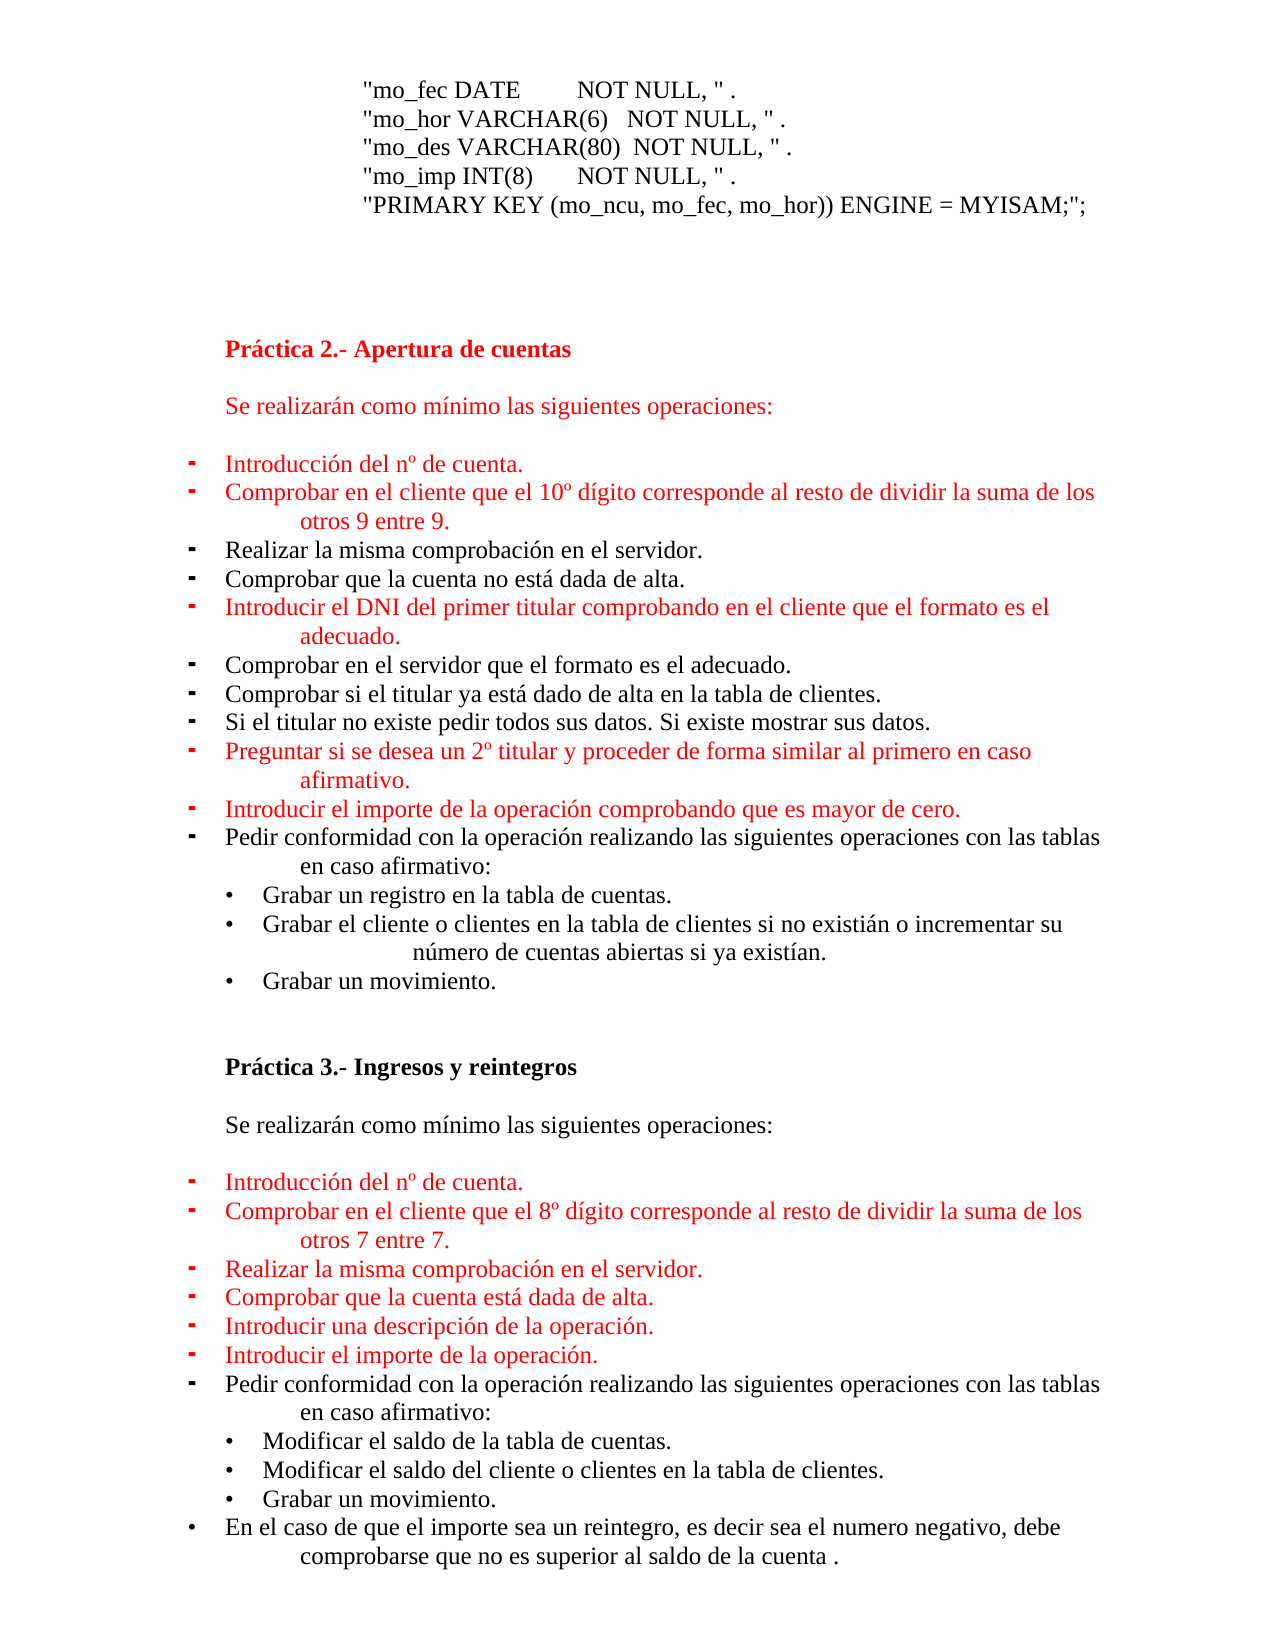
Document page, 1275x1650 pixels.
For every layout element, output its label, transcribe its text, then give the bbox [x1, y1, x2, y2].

text "PRIMARY KEY (mo_ncu, mo_fec, mo_hor)) ENGINE = MYISAM;"; [150, 190, 1125, 219]
list Modificar el saldo de la tabla de cuentas. [225, 1426, 1125, 1455]
text "mo_hor VARCHAR(6) NOT NULL, " . [150, 104, 1125, 132]
list Introducir el DNI del primer titular comprobando en el cliente que el formato es el adecuado. [187, 592, 1125, 650]
list Comprobar en el servidor que el formato es el adecuado. [187, 650, 1125, 679]
list Introducir el importe de la operación. [187, 1340, 1125, 1369]
text Práctica 3.- Ingresos y reintegros [150, 1052, 1125, 1081]
list Introducción del nº de cuenta. [187, 449, 1125, 477]
text Se realizarán como mínimo las siguientes operaciones: [150, 391, 1125, 420]
list Comprobar en el cliente que el 8º dígito corresponde al resto de dividir la suma de los otros 7 entre 7. [187, 1196, 1125, 1254]
list Preguntar si se desea un 2º titular y proceder de forma similar al primero en caso afirmativo. [187, 736, 1125, 794]
list Grabar el cliente o clientes en la tabla de clientes si no existián o incrementar su número de cuentas abiertas si ya existían. [225, 909, 1125, 966]
text "mo_imp INT(8) NOT NULL, " . [150, 161, 1125, 190]
list Introducir una descripción de la operación. [187, 1311, 1125, 1340]
text "mo_des VARCHAR(80) NOT NULL, " . [150, 132, 1125, 161]
list Realizar la misma comprobación en el servidor. [187, 535, 1125, 564]
list Modificar el saldo del cliente o clientes en la tabla de clientes. [225, 1455, 1125, 1484]
list Comprobar en el cliente que el 10º dígito corresponde al resto de dividir la suma de los otros 9 entre 9. [187, 477, 1125, 535]
list Comprobar que la cuenta no está dada de alta. [187, 564, 1125, 592]
list Grabar un movimiento. [225, 1484, 1125, 1512]
list En el caso de que el importe sea un reintegro, es decir sea el numero negativo, debe comprobarse que no es superior al saldo de la cuenta . [187, 1512, 1125, 1570]
list Pedir conformidad con la operación realizando las siguientes operaciones con las tablas en caso afirmativo: [187, 822, 1125, 880]
list Grabar un registro en la tabla de cuentas. [225, 880, 1125, 909]
list Pedir conformidad con la operación realizando las siguientes operaciones con las tablas en caso afirmativo: [187, 1369, 1125, 1426]
list Introducir el importe de la operación comprobando que es mayor de cero. [187, 794, 1125, 822]
list Si el titular no existe pedir todos sus datos. Si existe mostrar sus datos. [187, 707, 1125, 736]
text Práctica 2.- Apertura de cuentas [150, 334, 1125, 362]
list Comprobar que la cuenta está dada de alta. [187, 1282, 1125, 1311]
text Se realizarán como mínimo las siguientes operaciones: [150, 1110, 1125, 1139]
list Introducción del nº de cuenta. [187, 1167, 1125, 1196]
list Realizar la misma comprobación en el servidor. [187, 1254, 1125, 1282]
list Comprobar si el titular ya está dado de alta en la tabla de clientes. [187, 679, 1125, 707]
text "mo_fec DATE NOT NULL, " . [150, 75, 1125, 104]
list Grabar un movimiento. [225, 966, 1125, 995]
